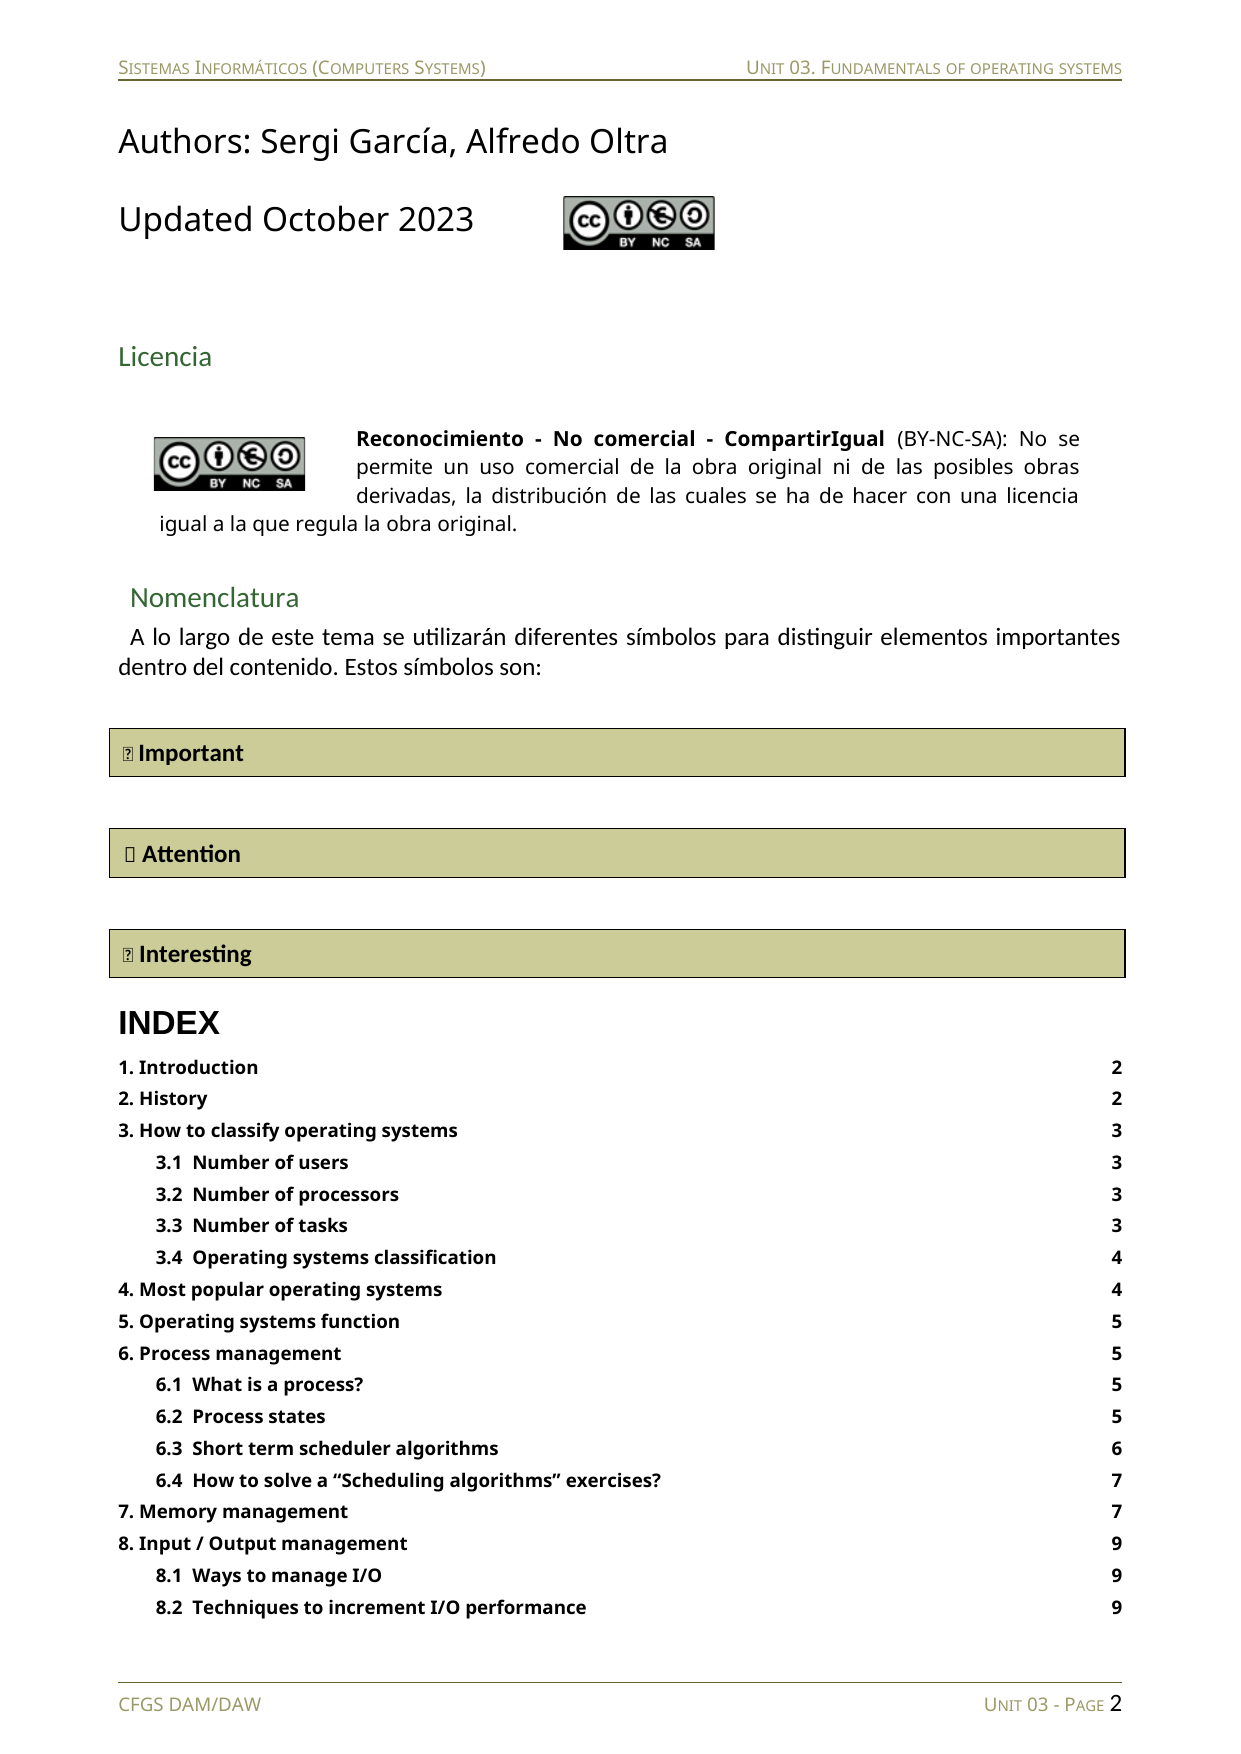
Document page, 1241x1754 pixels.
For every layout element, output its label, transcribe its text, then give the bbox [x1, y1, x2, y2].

text 5. Operating systems function 5 [118, 1308, 1122, 1334]
text 3.3 Number of tasks 3 [156, 1213, 1122, 1238]
text 8. Input / Output management 9 [118, 1531, 1122, 1556]
text Updated October 2023 [118, 196, 563, 241]
text A lo largo de este tema se utilizarán diferentes símbolos para distinguir elementos importantes dentro del contenido. Estos símbolos son: [118, 621, 1122, 682]
text Authors: Sergi García, Alfredo Oltra [118, 118, 1122, 163]
text 4. Most popular operating systems 4 [118, 1276, 1122, 1302]
text 1. Introduction 2 [118, 1054, 1122, 1079]
text 6.3 Short term scheduler algorithms 6 [156, 1435, 1122, 1461]
text 6. Process management 5 [118, 1340, 1122, 1365]
text [715, 196, 1122, 241]
text 📖 Important [110, 729, 1124, 776]
text 3.1 Number of users 3 [156, 1149, 1122, 1175]
text 8.1 Ways to manage I/O 9 [156, 1562, 1122, 1588]
text Nomenclatura [118, 579, 1122, 614]
text ❕ Attention [110, 829, 1124, 877]
text 6.2 Process states 5 [156, 1403, 1122, 1429]
text 3.4 Operating systems classification 4 [156, 1244, 1122, 1270]
text 7. Memory management 7 [118, 1499, 1122, 1524]
text 3. How to classify operating systems 3 [118, 1117, 1122, 1143]
picture [153, 437, 306, 491]
text 6.4 How to solve a “Scheduling algorithms” exercises? 7 [156, 1467, 1122, 1492]
text 2. History 2 [118, 1086, 1122, 1111]
text 💬 Interesting [110, 930, 1124, 977]
text 8.2 Techniques to increment I/O performance 9 [156, 1594, 1122, 1619]
text Licencia [118, 338, 1122, 374]
text 3.2 Number of processors 3 [156, 1181, 1122, 1207]
picture [563, 196, 715, 250]
text Reconocimiento - No comercial - CompartirIgual (BY-NC-SA): No se permite un uso comercial de la obra original ni de las posibles obras derivadas, la distribución de las cuales se ha de hacer con una licencia igual a la que regula la obra original. [159, 424, 1080, 538]
text 6.1 What is a process? 5 [156, 1372, 1122, 1397]
text INDEX [118, 1003, 1122, 1041]
